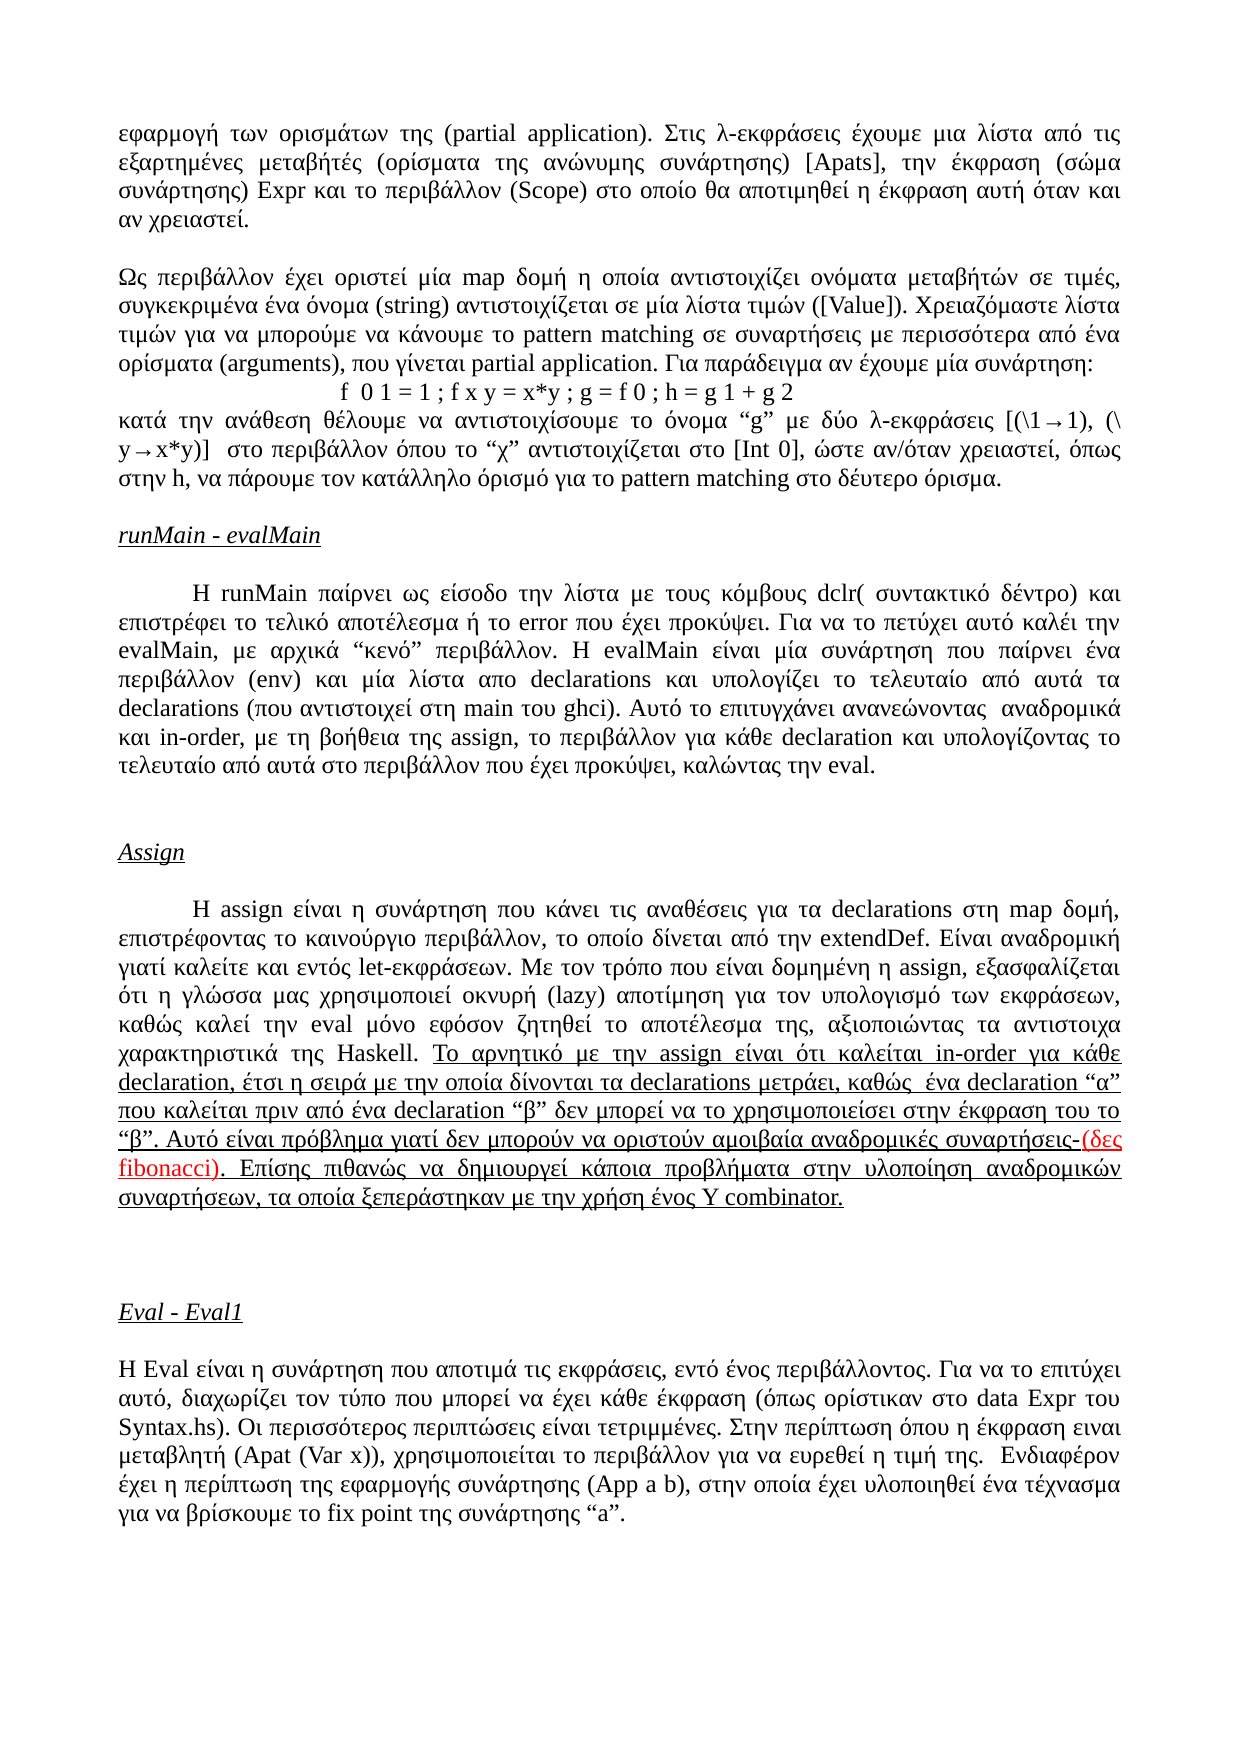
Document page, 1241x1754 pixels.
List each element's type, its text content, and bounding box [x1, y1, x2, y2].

text H assign είναι η συνάρτηση που κάνει τις αναθέσεις για τα declarations στη map δομή, επιστρέφοντας το καινούργιο περιβάλλον, το οποίο δίνεται από την extendDef. Είναι αναδρομική γιατί καλείτε και εντός let-εκφράσεων. Με τον τρόπο που είναι δομημένη η assign, εξασφαλίζεται ότι η γλώσσα μας χρησιμοποιεί οκνυρή (lazy) αποτίμηση για τον υπολογισμό των εκφράσεων, καθώς καλεί την eval μόνο εφόσον ζητηθεί το αποτέλεσμα της, αξιοποιώντας τα αντιστοιχα χαρακτηριστικά της Haskell. Το αρνητικό με την assign είναι ότι καλείται in-order για κάθε declaration, έτσι η σειρά με την οποία δίνονται τα declarations μετράει, καθώς ένα declaration “α” που καλείται πριν από ένα declaration “β” δεν μπορεί να το χρησιμοποιείσει στην έκφραση του το “β”. Αυτό είναι πρόβλημα γιατί δεν μπορούν να οριστούν αμοιβαία αναδρομικές συναρτήσεις-(δες [118, 894, 1122, 1149]
text Eval - Eval1 [118, 1297, 1122, 1326]
text f 0 1 = 1 ; f x y = x*y ; g = f 0 ; h = g 1 + g 2 [118, 377, 1122, 406]
text fibonacci). Επίσης πιθανώς να δημιουργεί κάποια προβλήματα στην υλοποίηση αναδρομικών [118, 1150, 1122, 1178]
text Αssign [118, 837, 1122, 866]
text Η runMain παίρνει ως είσοδο την λίστα με τους κόμβους dclr( συντακτικό δέντρο) και επιστρέφει το τελικό αποτέλεσμα ή το error που έχει προκύψει. Για να το πετύχει αυτό καλέι την evalMain, με αρχικά “κενό” περιβάλλον. Η evalMain είναι μία συνάρτηση που παίρνει ένα περιβάλλον (env) και μία λίστα απο declarations και υπολογίζει το τελευταίο από αυτά τα declarations (που αντιστοιχεί στη main του ghci). Αυτό το επιτυγχάνει ανανεώνοντας αναδρομικά και in-order, με τη βοήθεια της assign, το περιβάλλον για κάθε declaration και υπολογίζοντας το τελευταίο από αυτά στο περιβάλλον που έχει προκύψει, καλώντας την eval. [118, 578, 1122, 779]
text συναρτήσεων, τα οποία ξεπεράστηκαν με την χρήση ένος Y combinator. [118, 1179, 1122, 1211]
text κατά την ανάθεση θέλουμε να αντιστοιχίσουμε το όνομα “g” με δύο λ-εκφράσεις [(\1→1), (\y→x*y)] στο περιβάλλον όπου το “χ” αντιστοιχίζεται στο [Int 0], ώστε αν/όταν χρειαστεί, όπως στην h, να πάρουμε τον κατάλληλο όρισμό για το pattern matching στο δέυτερο όρισμα. [118, 406, 1122, 492]
text Η Eval είναι η συνάρτηση που αποτιμά τις εκφράσεις, εντό ένος περιβάλλοντος. Για να το επιτύχει αυτό, διαχωρίζει τον τύπο που μπορεί να έχει κάθε έκφραση (όπως ορίστικαν στο data Expr του Syntax.hs). Οι περισσότερος περιπτώσεις είναι τετριμμένες. Στην περίπτωση όπου η έκφραση ειναι μεταβλητή (Apat (Var x)), χρησιμοποιείται το περιβάλλον για να ευρεθεί η τιμή της. Ενδιαφέρον έχει η περίπτωση της εφαρμογής συνάρτησης (App a b), στην οποία έχει υλοποιηθεί ένα τέχνασμα για να βρίσκουμε το fix point της συνάρτησης “a”. [118, 1354, 1122, 1527]
text εφαρμογή των ορισμάτων της (partial application). Στις λ-εκφράσεις έχουμε μια λίστα από τις εξαρτημένες μεταβήτές (ορίσματα της ανώνυμης συνάρτησης) [Apats], την έκφραση (σώμα συνάρτησης) Expr και το περιβάλλον (Scope) στο οποίο θα αποτιμηθεί η έκφραση αυτή όταν και αν χρειαστεί. [118, 118, 1122, 233]
text runMain - evalMain [118, 521, 1122, 549]
text Ως περιβάλλον έχει οριστεί μία map δομή η οποία αντιστοιχίζει ονόματα μεταβήτών σε τιμές, συγκεκριμένα ένα όνομα (string) αντιστοιχίζεται σε μία λίστα τιμών ([Value]). Χρειαζόμαστε λίστα τιμών για να μπορούμε να κάνουμε το pattern matching σε συναρτήσεις με περισσότερα από ένα ορίσματα (arguments), που γίνεται partial application. Για παράδειγμα αν έχουμε μία συνάρτηση: [118, 262, 1122, 377]
